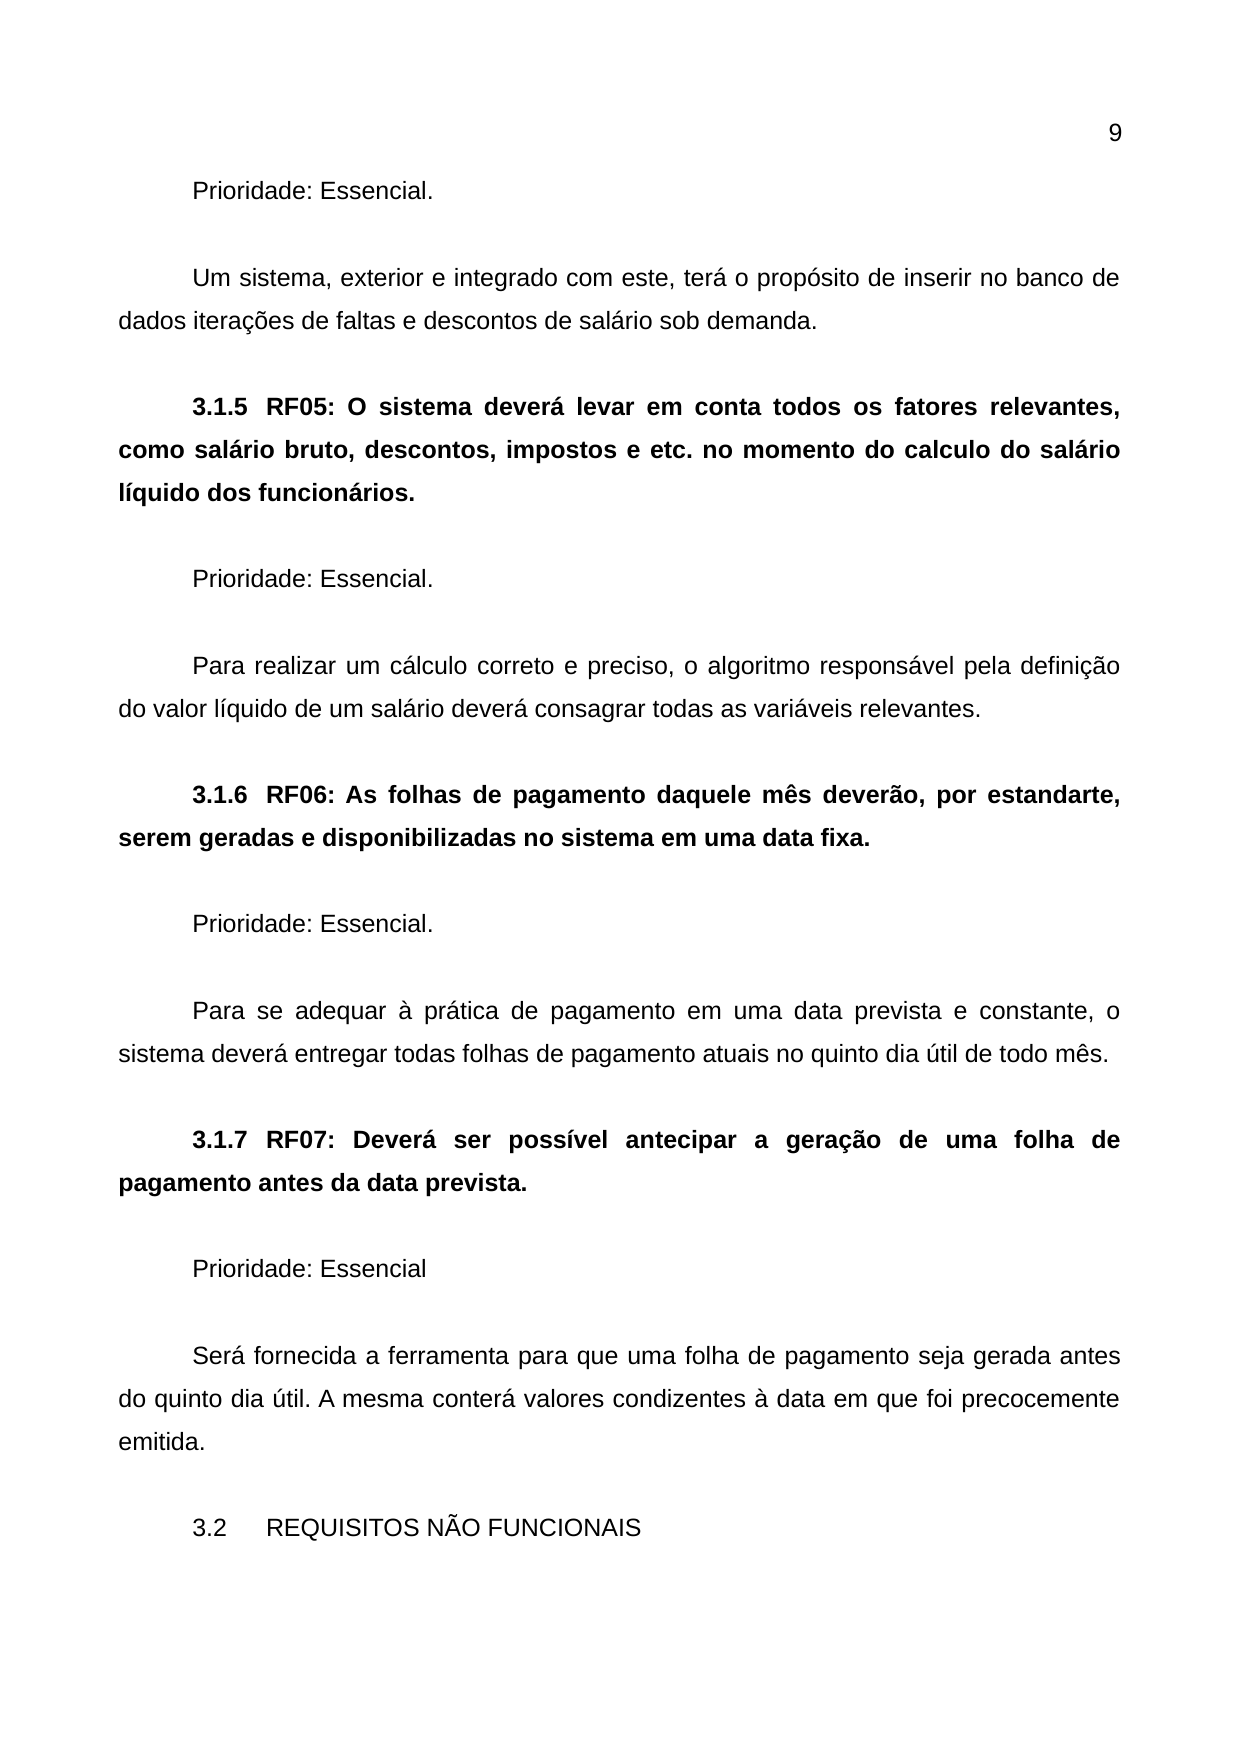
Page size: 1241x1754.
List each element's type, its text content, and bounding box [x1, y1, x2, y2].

text Prioridade: Essencial. [118, 176, 1122, 205]
text Para realizar um cálculo correto e preciso, o algoritmo responsável pela definição do valor líquido de um salário deverá consagrar todas as variáveis relevantes. [118, 651, 1122, 723]
text Prioridade: Essencial [118, 1254, 1122, 1283]
text Prioridade: Essencial. [118, 564, 1122, 593]
text Será fornecida a ferramenta para que uma folha de pagamento seja gerada antes do quinto dia útil. A mesma conterá valores condizentes à data em que foi precocemente emitida. [118, 1341, 1122, 1456]
text Prioridade: Essencial. [118, 909, 1122, 938]
subtitle RF07: Deverá ser possível antecipar a geração de uma folha de pagamento antes da data prevista. [118, 1125, 1122, 1197]
text Para se adequar à prática de pagamento em uma data prevista e constante, o sistema deverá entregar todas folhas de pagamento atuais no quinto dia útil de todo mês. [118, 996, 1122, 1068]
subtitle Requisitos não funcionais [118, 1513, 1122, 1542]
text Um sistema, exterior e integrado com este, terá o propósito de inserir no banco de dados iterações de faltas e descontos de salário sob demanda. [118, 263, 1122, 334]
subtitle RF06: As folhas de pagamento daquele mês deverão, por estandarte, serem geradas e disponibilizadas no sistema em uma data fixa. [118, 780, 1122, 852]
subtitle RF05: O sistema deverá levar em conta todos os fatores relevantes, como salário bruto, descontos, impostos e etc. no momento do calculo do salário líquido dos funcionários. [118, 392, 1122, 507]
